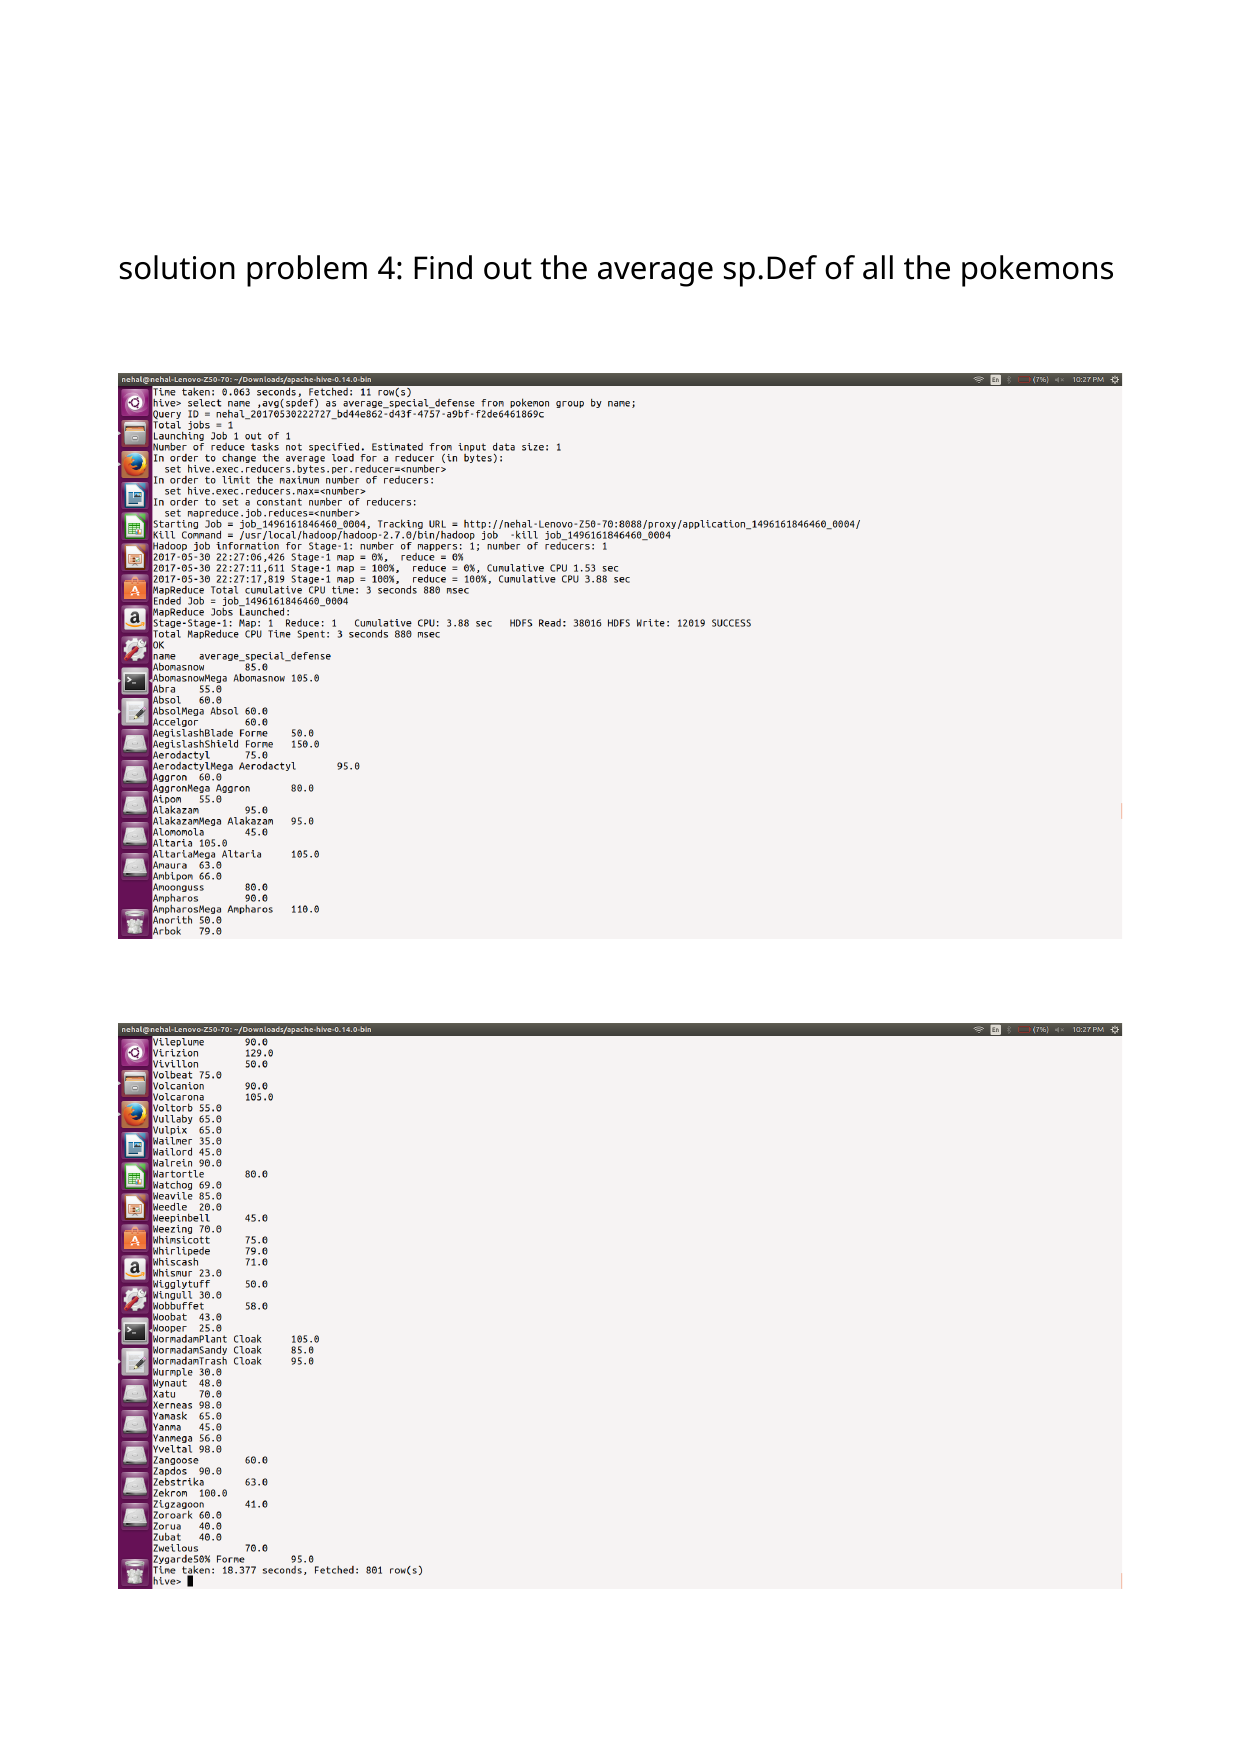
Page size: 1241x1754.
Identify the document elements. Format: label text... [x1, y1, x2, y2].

text solution problem 4: Find out the average sp.Def of all the pokemons [118, 246, 1122, 288]
picture [118, 1023, 1123, 1589]
picture [118, 373, 1123, 939]
